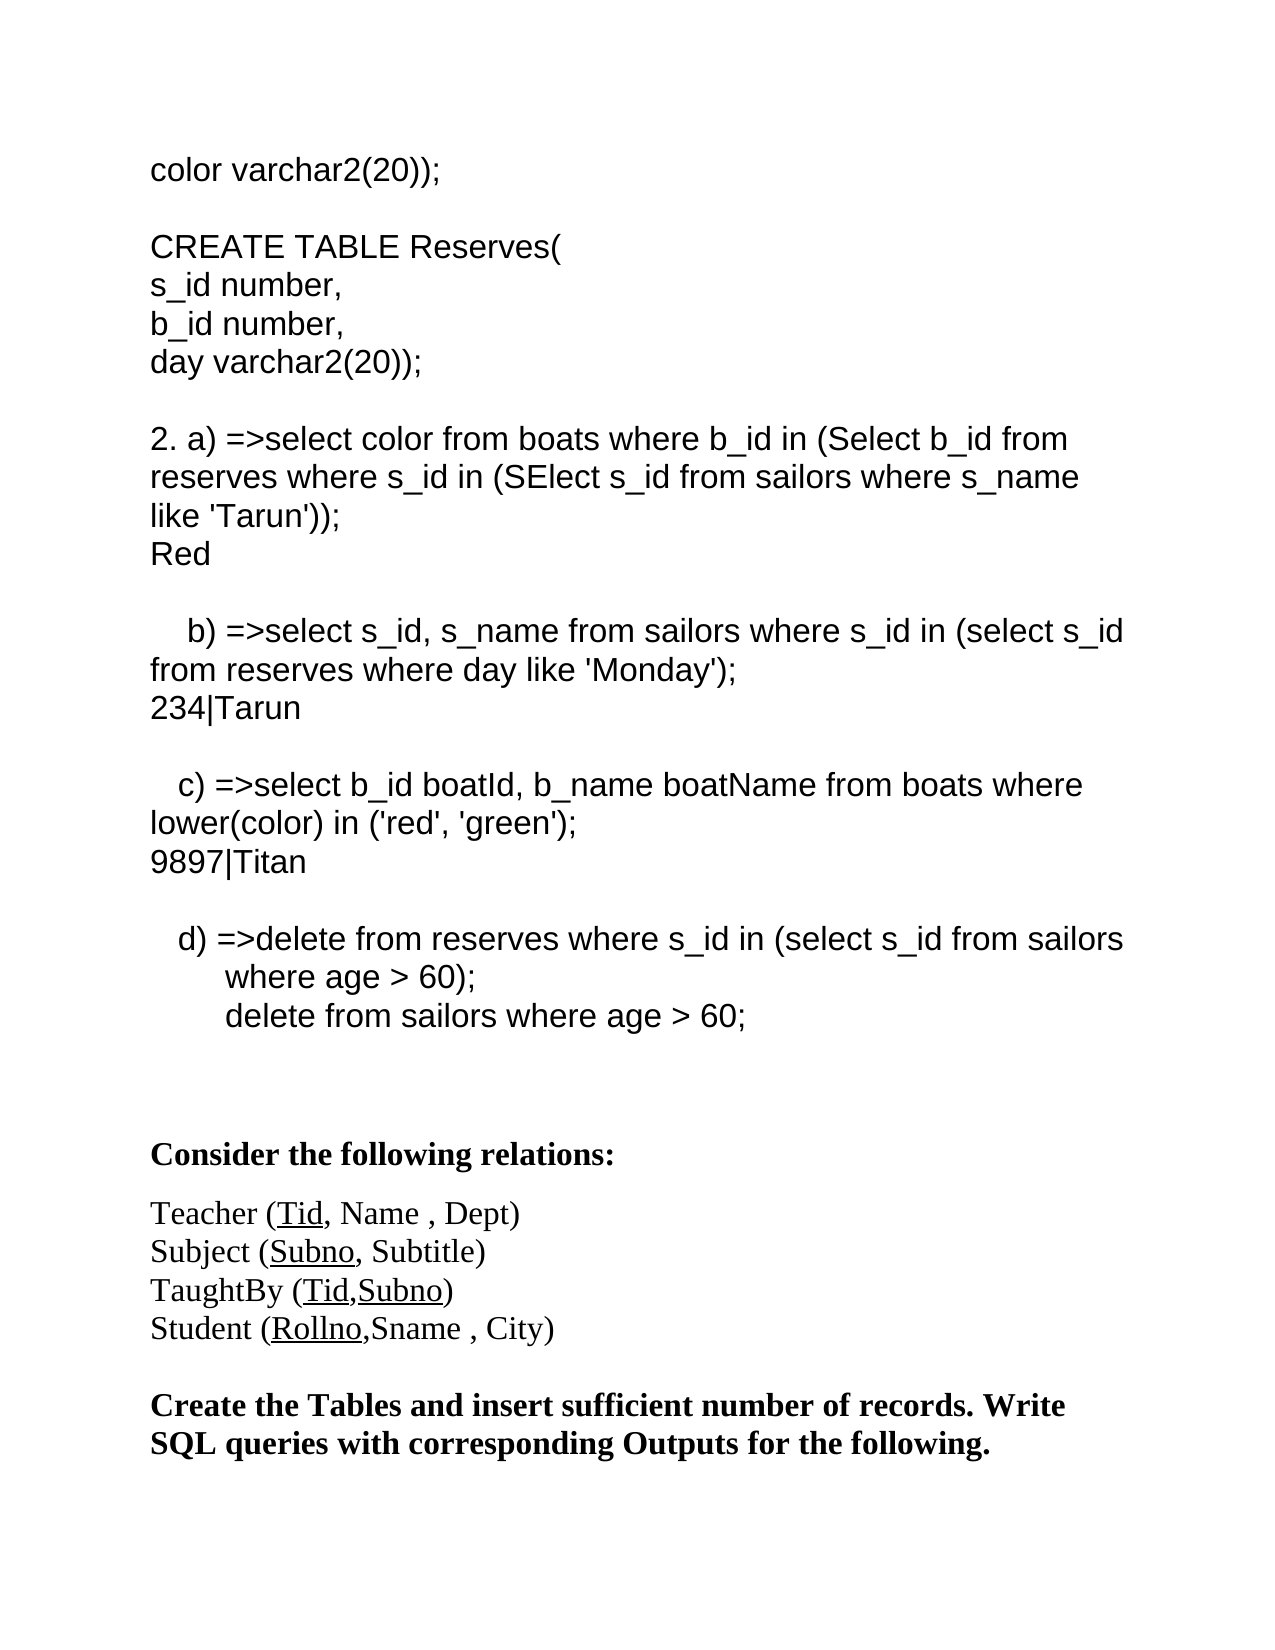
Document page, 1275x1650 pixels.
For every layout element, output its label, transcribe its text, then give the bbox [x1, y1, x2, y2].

text 2. a) =>select color from boats where b_id in (Select b_id from reserves where s_id in (SElect s_id from sailors where s_name like 'Tarun')); [150, 419, 1125, 534]
text b_id number, [150, 304, 1125, 342]
text 9897|Titan [150, 842, 1125, 880]
text c) =>select b_id boatId, b_name boatName from boats where lower(color) in ('red', 'green'); [150, 765, 1125, 842]
text day varchar2(20)); [150, 342, 1125, 381]
text Consider the following relations: [150, 1134, 1125, 1172]
text CREATE TABLE Reserves( [150, 227, 1125, 265]
text b) =>select s_id, s_name from sailors where s_id in (select s_id from reserves where day like 'Monday'); [150, 611, 1125, 688]
text Student (Rollno,Sname , City) [150, 1308, 1125, 1347]
text d) =>delete from reserves where s_id in (select s_id from sailors where age > 60); [150, 919, 1125, 996]
text Teacher (Tid, Name , Dept) [150, 1193, 1125, 1232]
text TaughtBy (Tid,Subno) [150, 1270, 1125, 1308]
text 234|Tarun [150, 688, 1125, 727]
text s_id number, [150, 265, 1125, 304]
text Subject (Subno, Subtitle) [150, 1232, 1125, 1270]
text Create the Tables and insert sufficient number of records. Write SQL queries with corresponding Outputs for the following. [150, 1385, 1125, 1462]
text Red [150, 534, 1125, 573]
text color varchar2(20)); [150, 150, 1125, 188]
text delete from sailors where age > 60; [150, 996, 1125, 1034]
